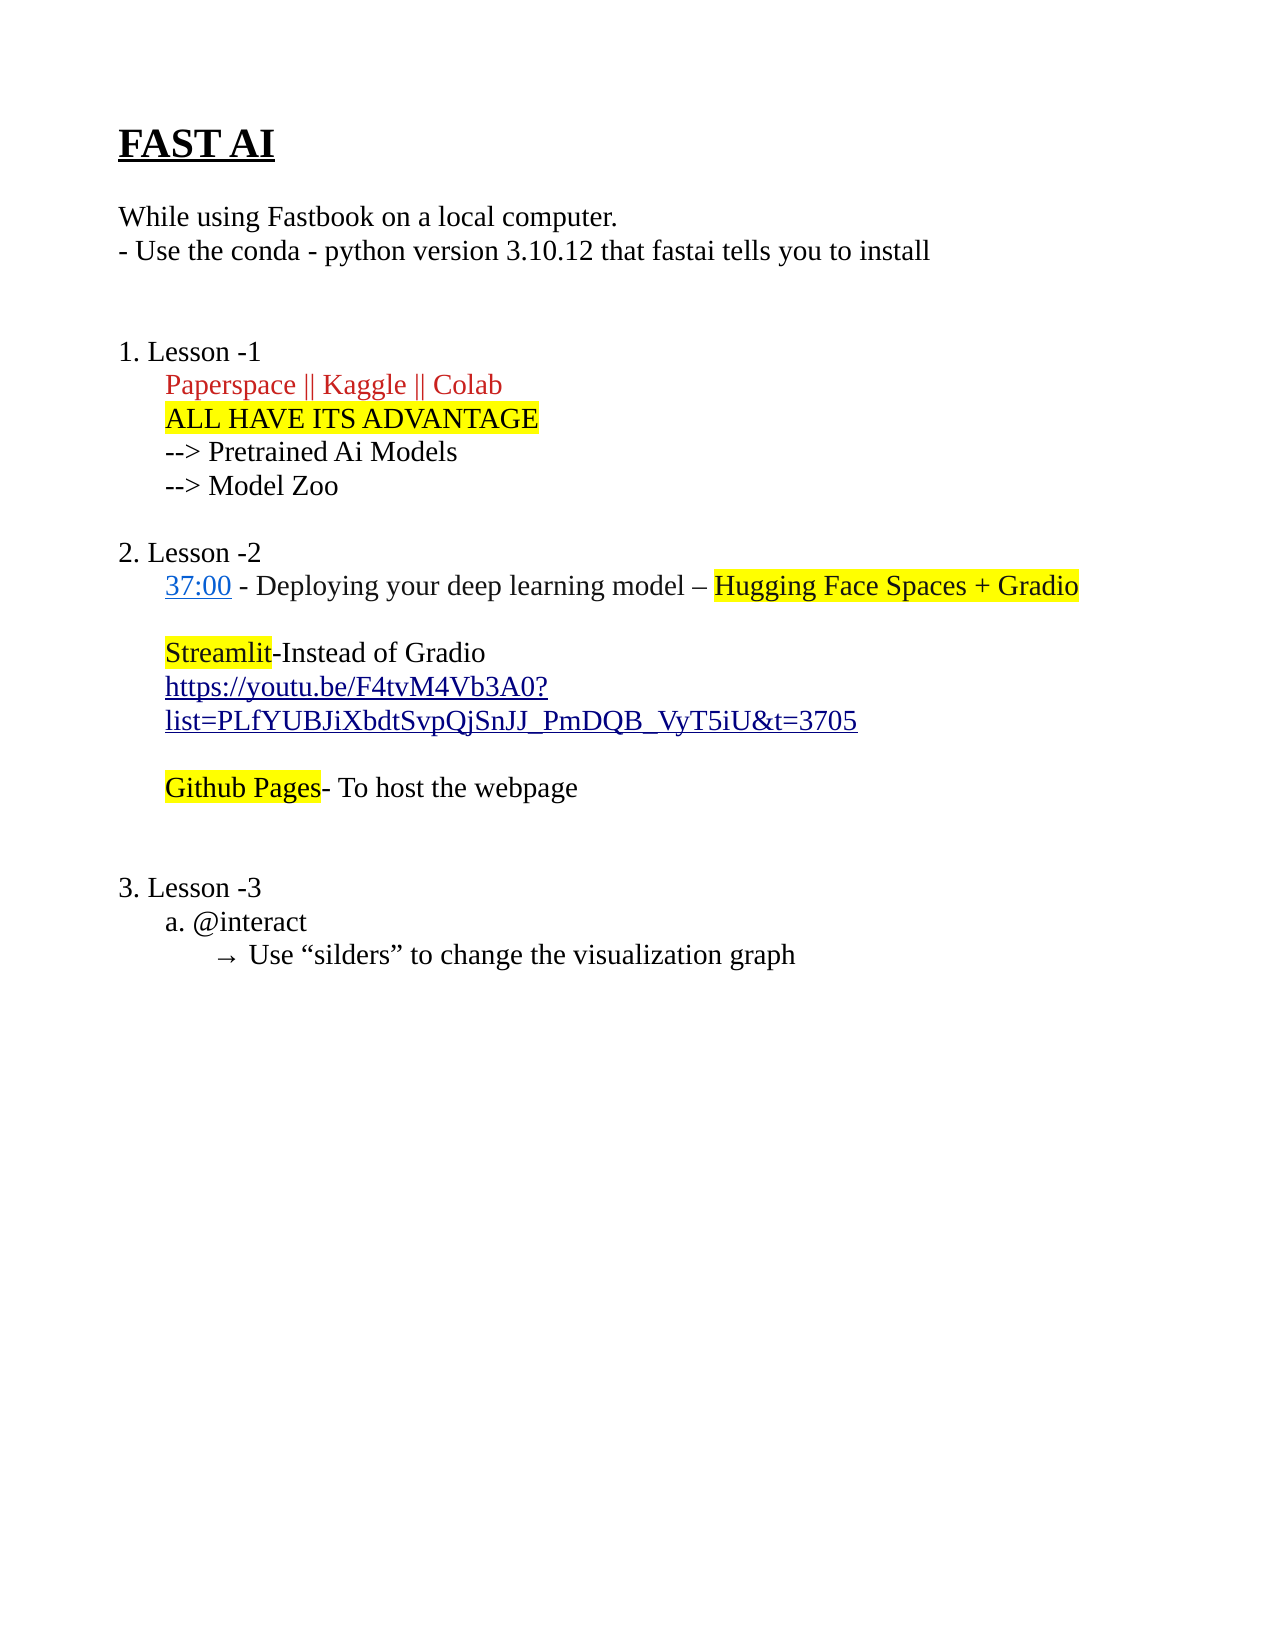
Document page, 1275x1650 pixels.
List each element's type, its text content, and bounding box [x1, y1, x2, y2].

text 3. Lesson -3 [118, 870, 1157, 904]
text Github Pages- To host the webpage [165, 770, 1157, 803]
text --> Model Zoo [165, 468, 1157, 501]
text Streamlit-Instead of Gradio [165, 636, 1157, 669]
text ALL HAVE ITS ADVANTAGE [165, 401, 1157, 434]
text 2. Lesson -2 [118, 535, 1157, 568]
text FAST AI [118, 118, 1157, 166]
text a. @interact [165, 904, 1157, 937]
text → Use “silders” to change the visualization graph [212, 937, 1157, 971]
text 1. Lesson -1 [118, 334, 1157, 367]
text 37:00 - Deploying your deep learning model – Hugging Face Spaces + Gradio [165, 568, 1157, 602]
text Paperspace || Kaggle || Colab [165, 367, 1157, 401]
text - Use the conda - python version 3.10.12 that fastai tells you to install [118, 233, 1157, 267]
text While using Fastbook on a local computer. [118, 199, 1157, 233]
text --> Pretrained Ai Models [165, 434, 1157, 468]
text https://youtu.be/F4tvM4Vb3A0?list=PLfYUBJiXbdtSvpQjSnJJ_PmDQB_VyT5iU&t=3705 [165, 669, 1157, 736]
